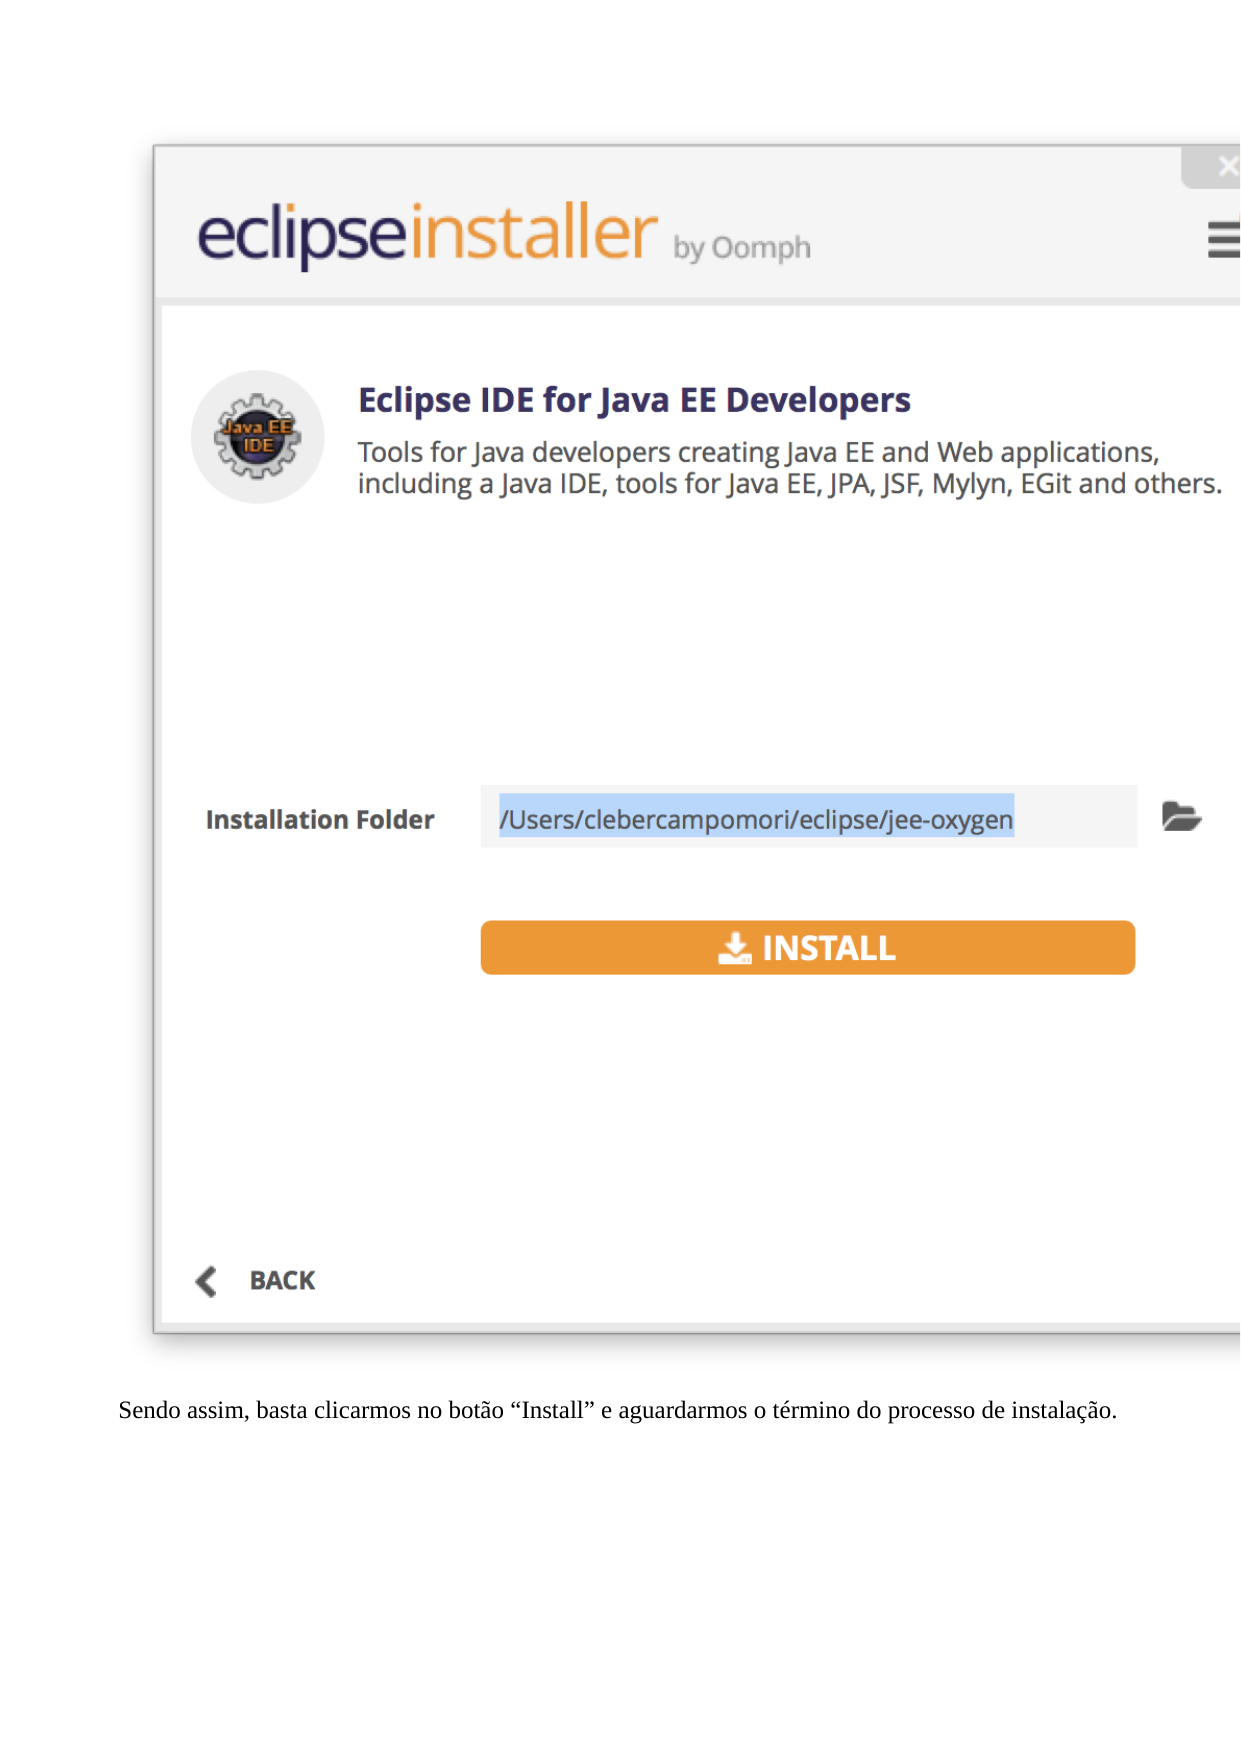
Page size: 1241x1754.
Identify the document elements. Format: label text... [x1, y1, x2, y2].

text Sendo assim, basta clicarmos no botão “Install” e aguardarmos o término do processo de instalação. [118, 1395, 1122, 1424]
picture [118, 118, 1241, 1377]
